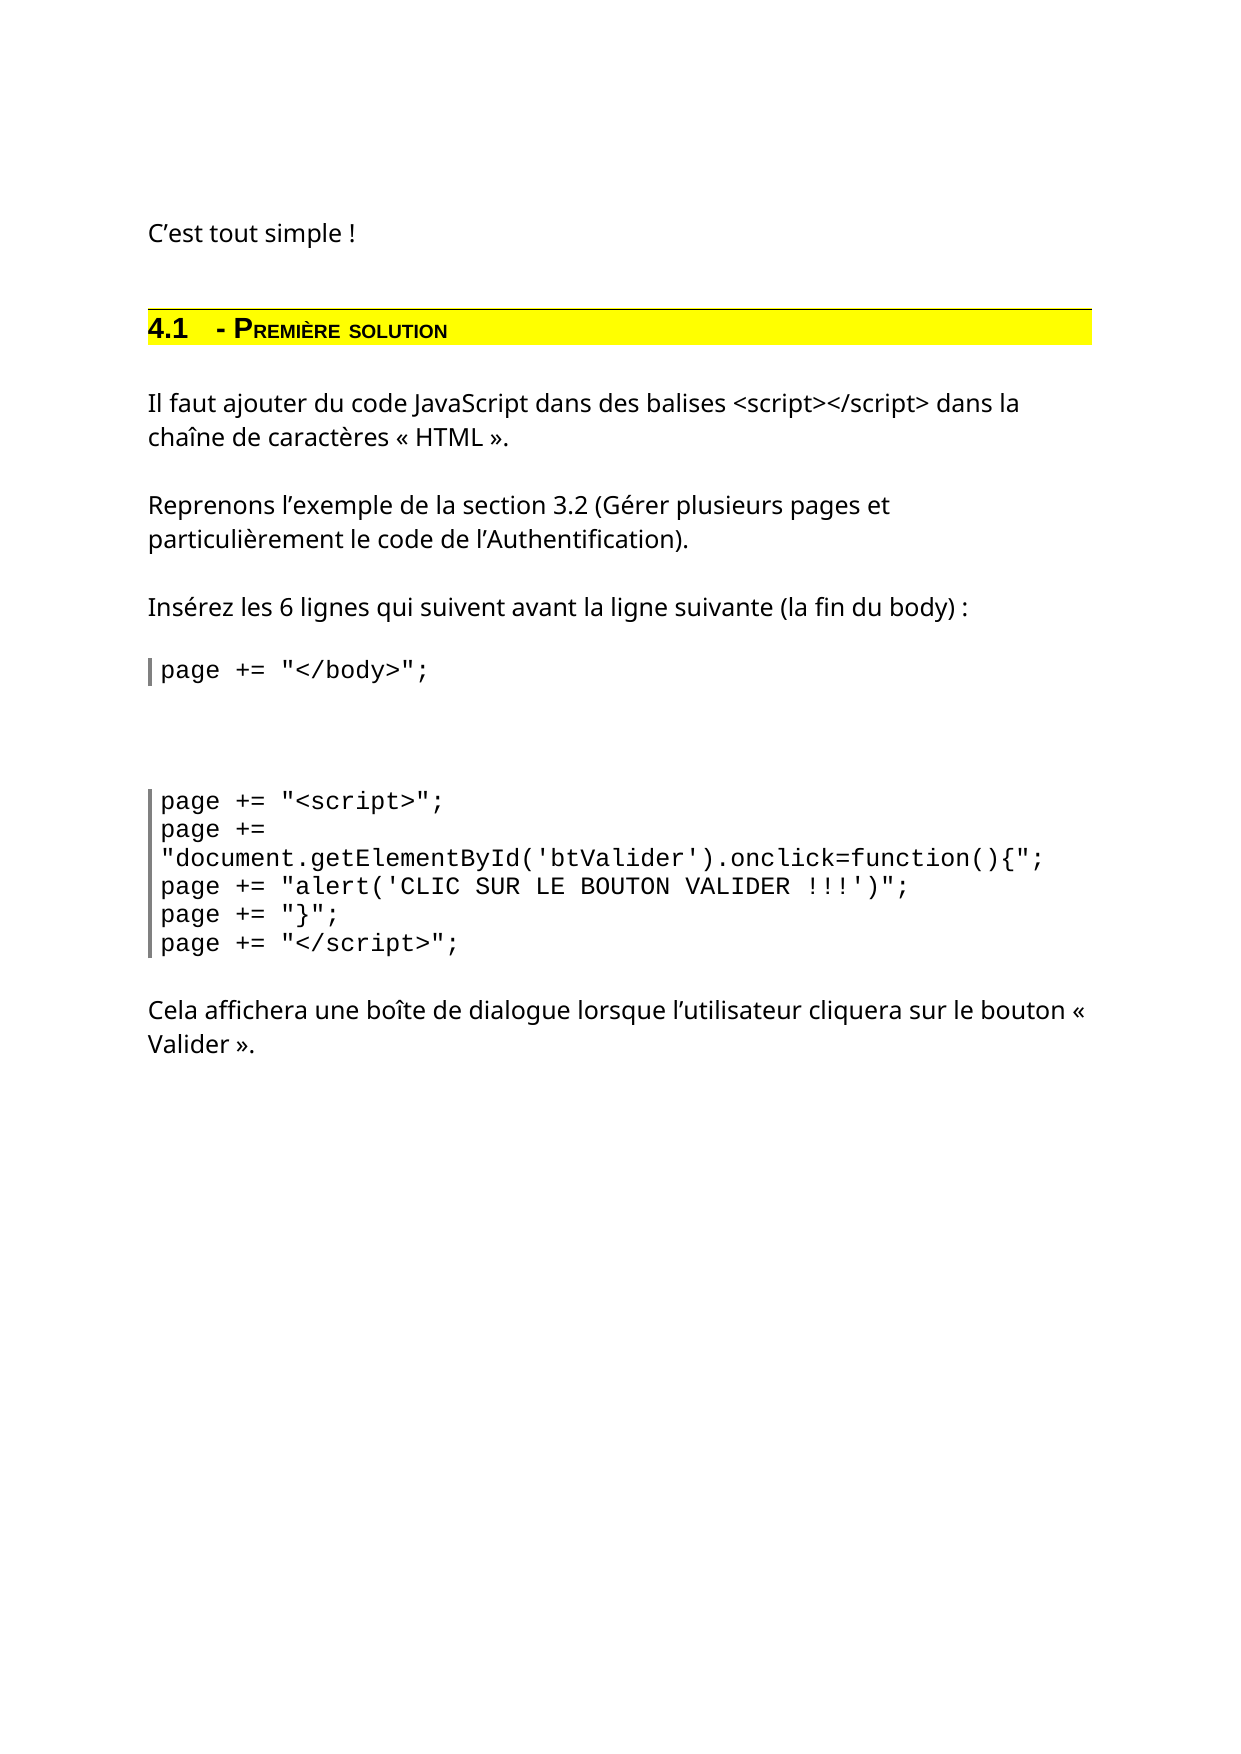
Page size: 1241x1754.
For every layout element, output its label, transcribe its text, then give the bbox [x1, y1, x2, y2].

text C’est tout simple ! [148, 215, 1092, 249]
text page += "<script>"; [148, 788, 1092, 817]
text page += "document.getElementById('btValider').onclick=function(){"; [152, 817, 1092, 873]
text Insérez les 6 lignes qui suivent avant la ligne suivante (la fin du body) : [148, 590, 1092, 624]
text Reprenons l’exemple de la section 3.2 (Gérer plusieurs pages et particulièrement le code de l’Authentification). [148, 488, 1092, 556]
subtitle - Première solution [148, 310, 1092, 345]
text Cela affichera une boîte de dialogue lorsque l’utilisateur cliquera sur le bouton « Valider ». [148, 992, 1092, 1061]
text page += "</body>"; [152, 658, 1092, 686]
text page += "</script>"; [152, 930, 1092, 958]
text Il faut ajouter du code JavaScript dans des balises <script></script> dans la chaîne de caractères « HTML ». [148, 385, 1092, 453]
text page += "alert('CLIC SUR LE BOUTON VALIDER !!!')"; [152, 873, 1092, 902]
text page += "}"; [152, 902, 1092, 930]
